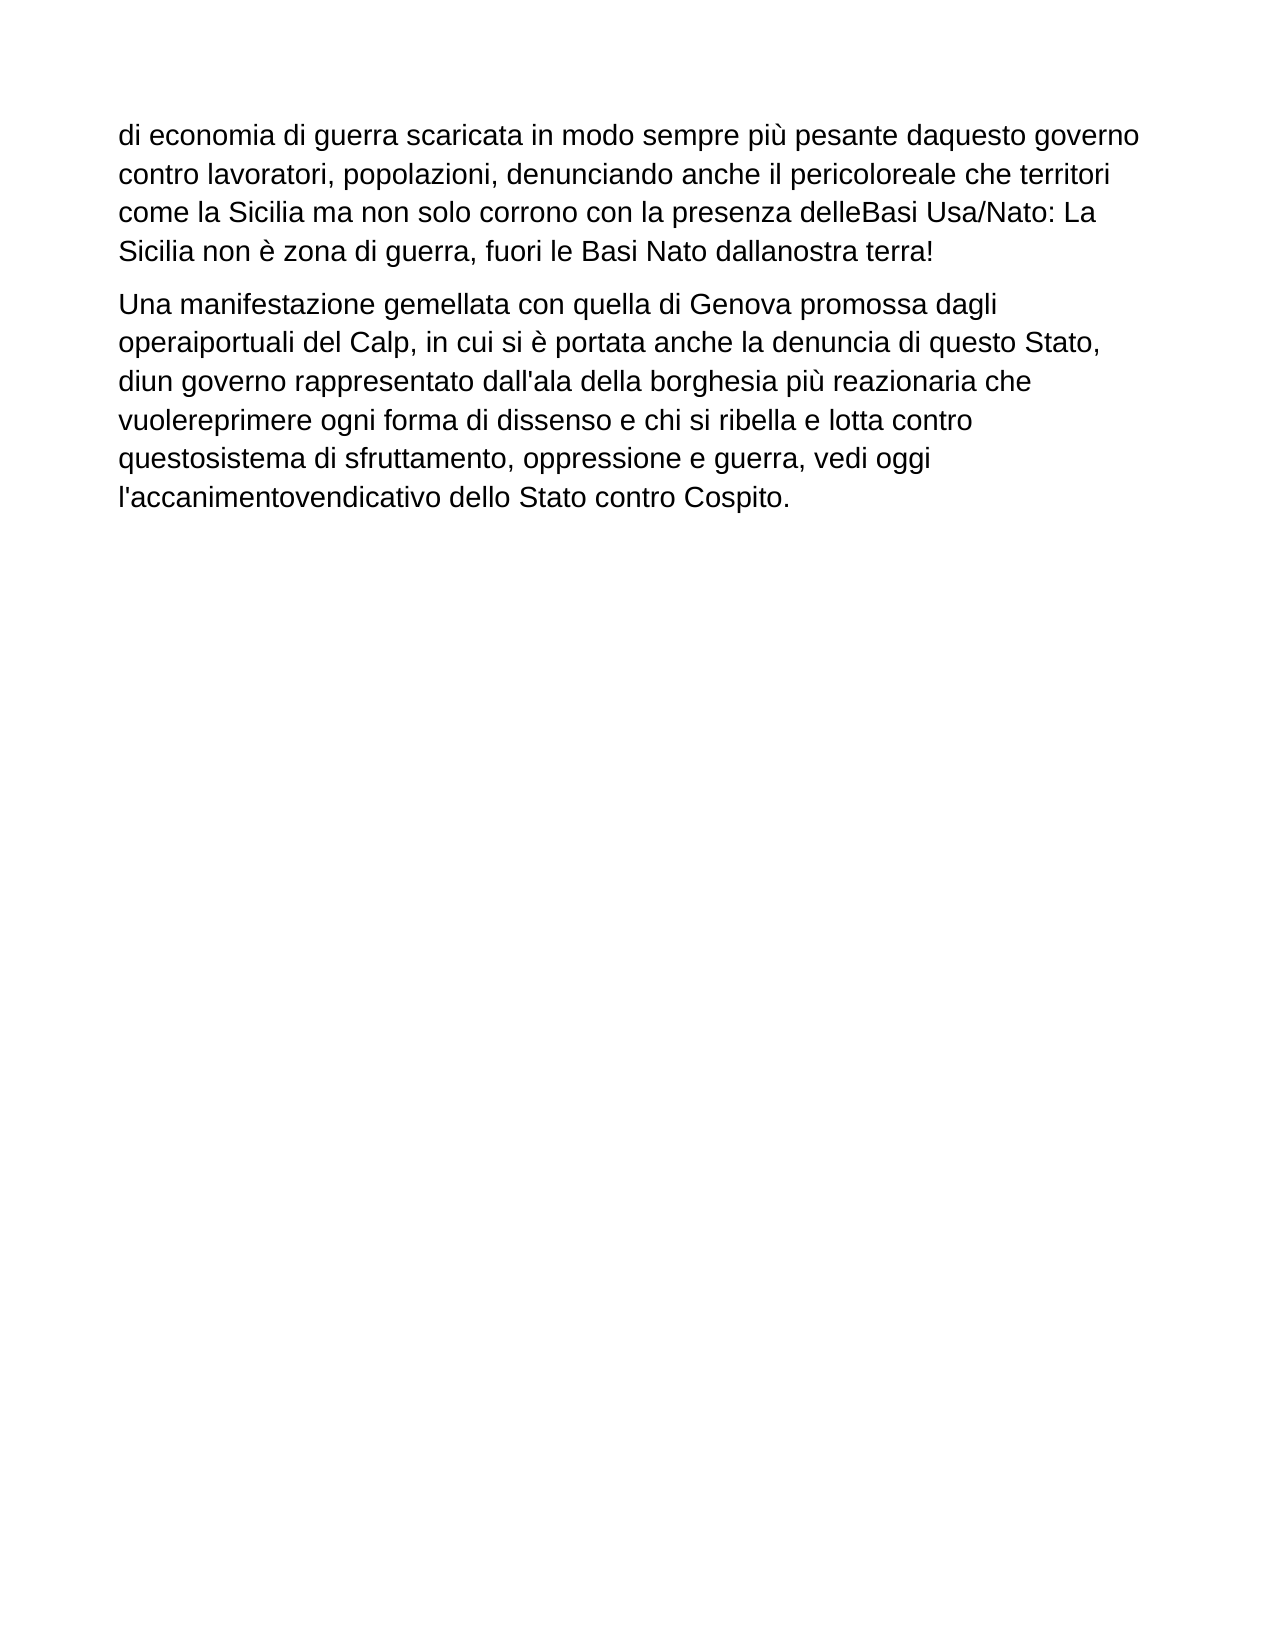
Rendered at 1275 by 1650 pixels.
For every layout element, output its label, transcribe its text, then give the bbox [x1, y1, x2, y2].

text Una manifestazione gemellata con quella di Genova promossa dagli operaiportuali del Calp, in cui si è portata anche la denuncia di questo Stato, diun governo rappresentato dall'ala della borghesia più reazionaria che vuolereprimere ogni forma di dissenso e chi si ribella e lotta contro questosistema di sfruttamento, oppressione e guerra, vedi oggi l'accanimentovendicativo dello Stato contro Cospito. [118, 287, 1157, 513]
text di economia di guerra scaricata in modo sempre più pesante daquesto governo contro lavoratori, popolazioni, denunciando anche il pericoloreale che territori come la Sicilia ma non solo corrono con la presenza delleBasi Usa/Nato: La Sicilia non è zona di guerra, fuori le Basi Nato dallanostra terra! [118, 118, 1157, 267]
